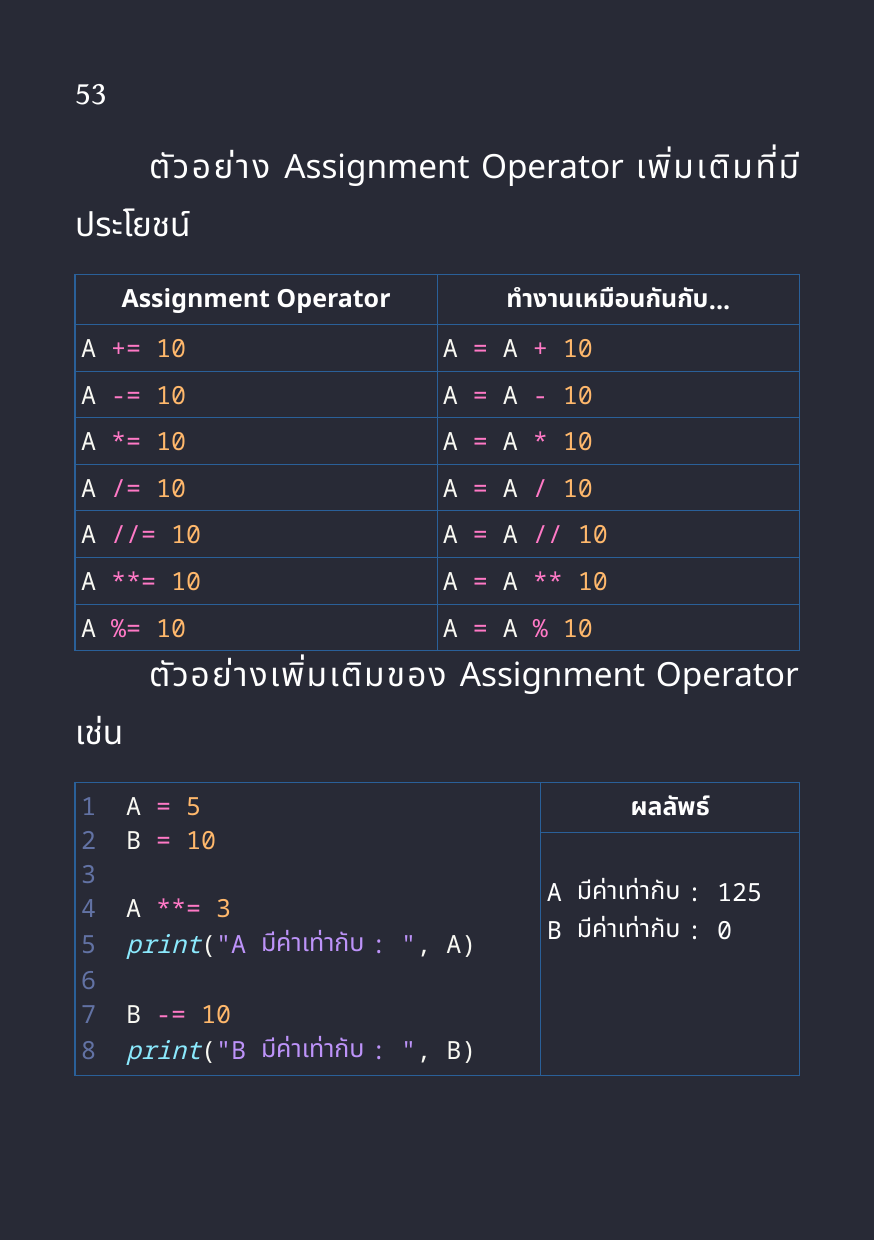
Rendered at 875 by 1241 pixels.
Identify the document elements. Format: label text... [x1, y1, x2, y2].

table_cell A += 10 [76, 325, 437, 371]
table_cell A = A - 10 [438, 372, 799, 417]
table_cell A -= 10 [76, 372, 437, 417]
table_header 1 A = 5 2 B = 10 3 4 A **= 3 5 print("A มีค่าเท่ากับ : ", A) 6 7 B -= 10 8 print("B มีค่าเท่ากับ : ", B) [76, 783, 540, 1075]
text ตัวอย่างเพิ่มเติมของ Assignment Operator เช่น [75, 651, 799, 760]
table_cell A = A * 10 [438, 418, 799, 464]
table_cell A /= 10 [76, 465, 437, 510]
table_header ทำงานเหมือนกันกับ... [438, 275, 799, 324]
table_cell A **= 10 [76, 558, 437, 603]
table_header ผลลัพธ์ [541, 783, 799, 832]
table_cell A //= 10 [76, 511, 437, 557]
table_cell A = A / 10 [438, 465, 799, 510]
table_cell A = A ** 10 [438, 558, 799, 603]
table_cell A %= 10 [76, 605, 437, 650]
text ตัวอย่าง Assignment Operator เพิ่มเติมที่มีประโยชน์ [75, 143, 799, 252]
table_header Assignment Operator [76, 275, 437, 324]
table_cell A *= 10 [76, 418, 437, 464]
table_cell A = A % 10 [438, 605, 799, 650]
table_cell A มีค่าเท่ากับ : 125 B มีค่าเท่ากับ : 0 [541, 833, 799, 1075]
table_cell A = A + 10 [438, 325, 799, 371]
table_cell A = A // 10 [438, 511, 799, 557]
